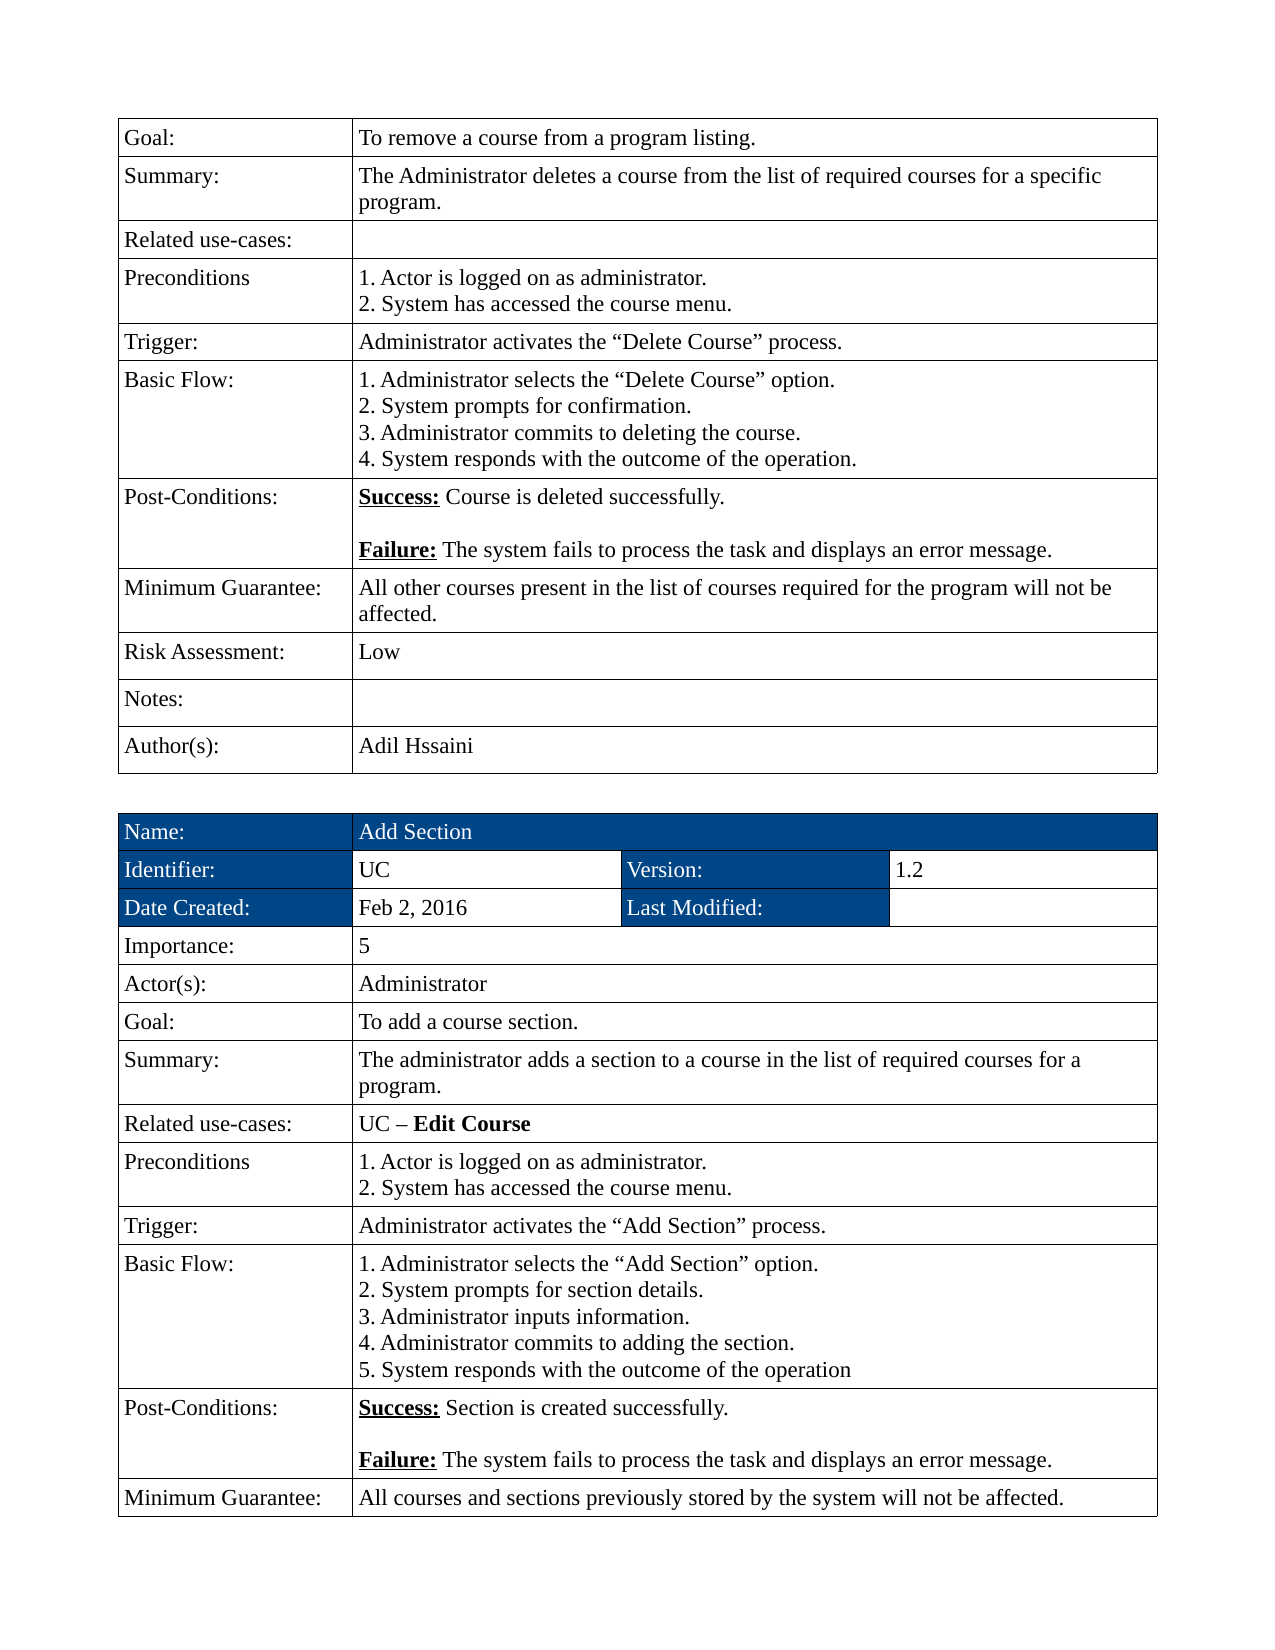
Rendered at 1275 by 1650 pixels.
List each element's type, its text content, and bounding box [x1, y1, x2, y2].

table_cell Basic Flow: [119, 361, 352, 477]
table_cell Summary: [119, 1041, 352, 1104]
table_cell Preconditions [119, 1143, 352, 1206]
table_cell Adil Hssaini [353, 727, 1157, 773]
table_cell UC [353, 851, 621, 888]
table_cell Related use-cases: [119, 221, 352, 258]
table_cell Author(s): [119, 727, 352, 773]
table_cell 1.2 [890, 851, 1157, 888]
table_cell All other courses present in the list of courses required for the program will not be affected. [353, 569, 1157, 632]
table_cell 1. Administrator selects the “Add Section” option. 2. System prompts for section details. 3. Administrator inputs information. 4. Administrator commits to adding the section. 5. System responds with the outcome of the operation [353, 1245, 1157, 1388]
table_cell 1. Actor is logged on as administrator. 2. System has accessed the course menu. [353, 259, 1157, 322]
table_cell [353, 221, 1157, 258]
table_cell [353, 680, 1157, 726]
table_cell Success: Section is created successfully. Failure: The system fails to process the task and displays an error message. [353, 1389, 1157, 1478]
table_cell UC – Edit Course [353, 1105, 1157, 1142]
table_cell 1. Actor is logged on as administrator. 2. System has accessed the course menu. [353, 1143, 1157, 1206]
table_header Name: [119, 814, 352, 850]
table_cell 1. Administrator selects the “Delete Course” option. 2. System prompts for confirmation. 3. Administrator commits to deleting the course. 4. System responds with the outcome of the operation. [353, 361, 1157, 477]
table_cell Minimum Guarantee: [119, 1479, 352, 1516]
table_cell [890, 889, 1157, 926]
table_cell Related use-cases: [119, 1105, 352, 1142]
table_cell Risk Assessment: [119, 633, 352, 679]
table_cell Goal: [119, 1003, 352, 1040]
table_cell To add a course section. [353, 1003, 1157, 1040]
table_cell Post-Conditions: [119, 479, 352, 568]
table_cell Administrator activates the “Delete Course” process. [353, 324, 1157, 360]
table_cell Post-Conditions: [119, 1389, 352, 1478]
table_cell To remove a course from a program listing. [353, 119, 1157, 156]
table_cell Actor(s): [119, 965, 352, 1002]
table_cell Last Modified: [622, 889, 889, 926]
table_cell Goal: [119, 119, 352, 156]
table_cell Low [353, 633, 1157, 679]
table_cell Administrator [353, 965, 1157, 1002]
table_cell 5 [353, 927, 1157, 964]
table_cell Version: [622, 851, 889, 888]
table_cell The administrator adds a section to a course in the list of required courses for a program. [353, 1041, 1157, 1104]
table_cell Notes: [119, 680, 352, 726]
table_cell Date Created: [119, 889, 352, 926]
table_cell All courses and sections previously stored by the system will not be affected. [353, 1479, 1157, 1516]
table_header Add Section [353, 814, 1157, 850]
table_cell Identifier: [119, 851, 352, 888]
table_cell Feb 2, 2016 [353, 889, 621, 926]
table_cell Trigger: [119, 1207, 352, 1244]
table_cell Preconditions [119, 259, 352, 322]
table_cell Success: Course is deleted successfully. Failure: The system fails to process the task and displays an error message. [353, 479, 1157, 568]
table_cell The Administrator deletes a course from the list of required courses for a specific program. [353, 157, 1157, 220]
table_cell Administrator activates the “Add Section” process. [353, 1207, 1157, 1244]
table_cell Minimum Guarantee: [119, 569, 352, 632]
table_cell Basic Flow: [119, 1245, 352, 1388]
table_cell Importance: [119, 927, 352, 964]
table_cell Trigger: [119, 324, 352, 360]
table_cell Summary: [119, 157, 352, 220]
